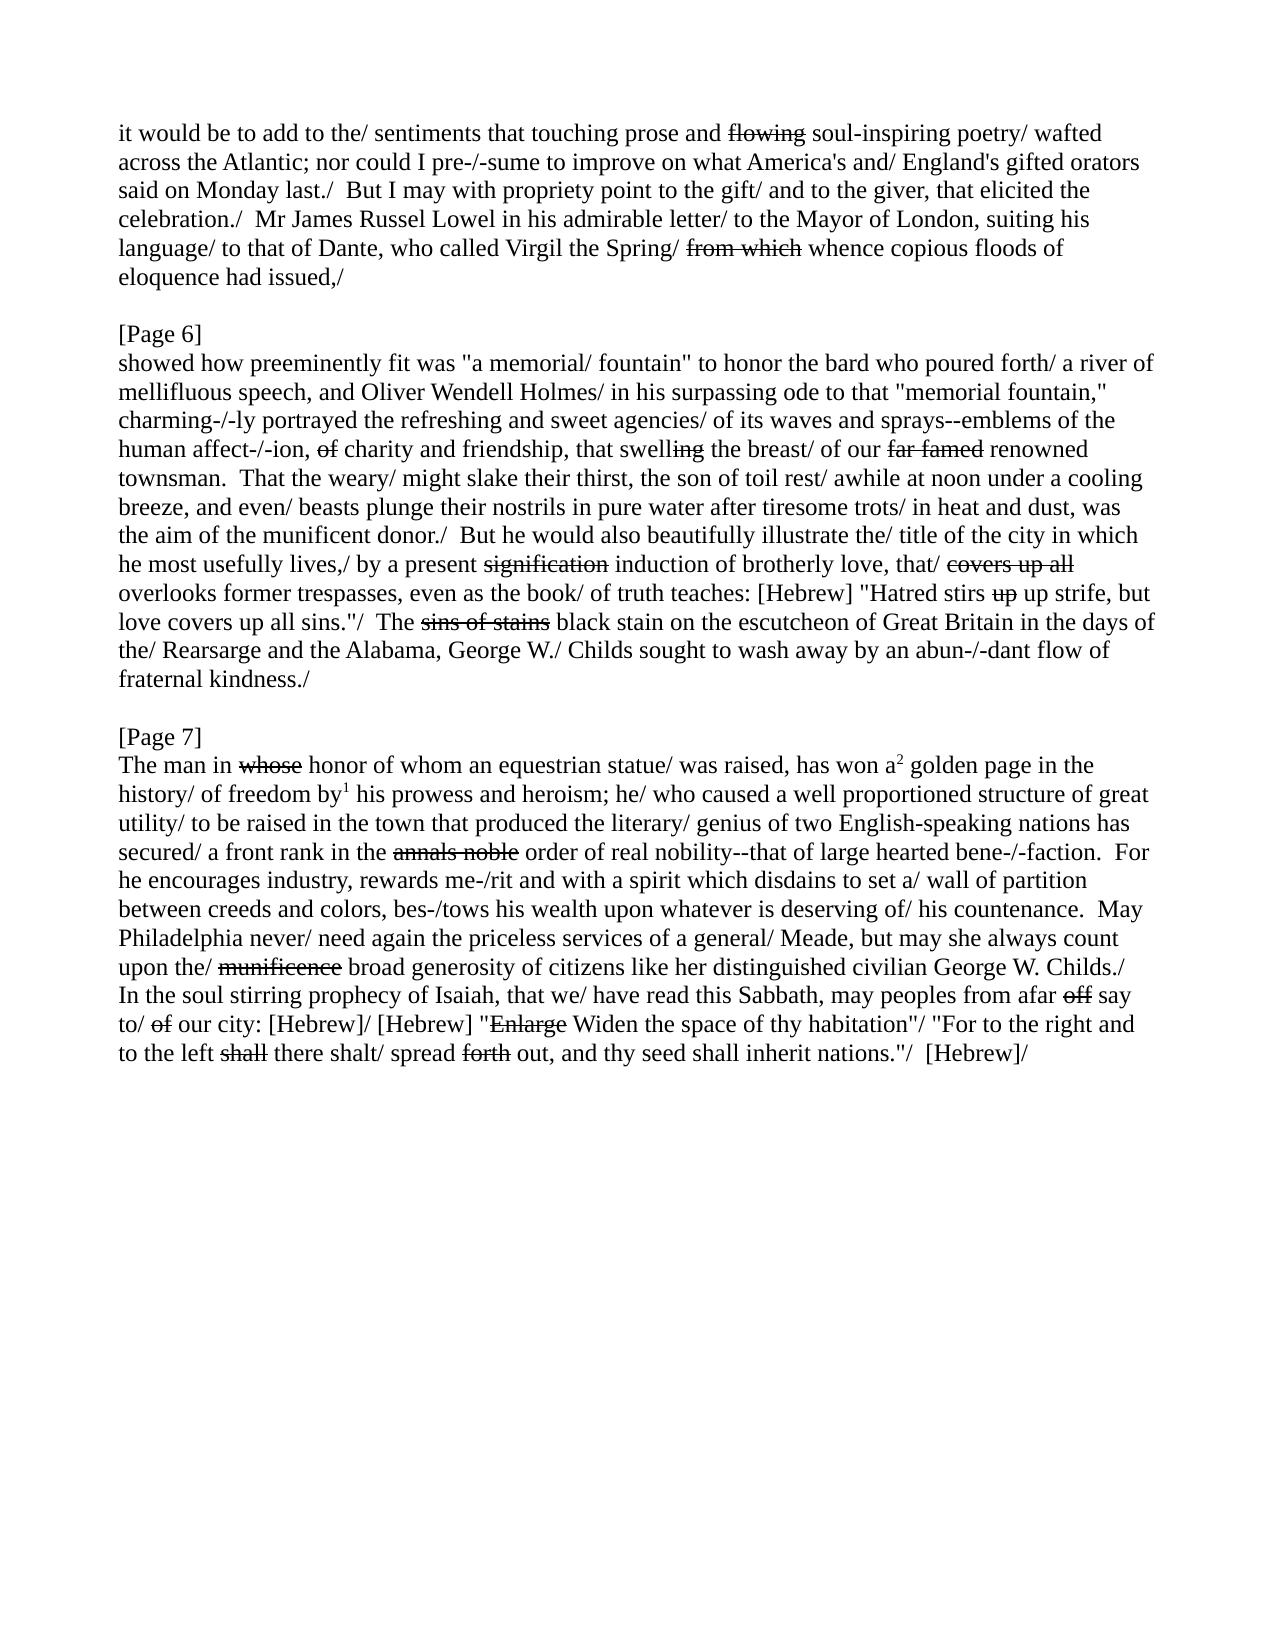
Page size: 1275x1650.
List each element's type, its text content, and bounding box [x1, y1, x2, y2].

text [Page 7] [118, 722, 1157, 751]
text [Page 6] [118, 319, 1157, 348]
text showed how preeminently fit was "a memorial/ fountain" to honor the bard who poured forth/ a river of mellifluous speech, and Oliver Wendell Holmes/ in his surpassing ode to that "memorial fountain," charming-/-ly portrayed the refreshing and sweet agencies/ of its waves and sprays--emblems of the human affect-/-ion, of charity and friendship, that swelling the breast/ of our far famed renowned townsman. That the weary/ might slake their thirst, the son of toil rest/ awhile at noon under a cooling breeze, and even/ beasts plunge their nostrils in pure water after tiresome trots/ in heat and dust, was the aim of the munificent donor./ But he would also beautifully illustrate the/ title of the city in which he most usefully lives,/ by a present signification induction of brotherly love, that/ covers up all overlooks former trespasses, even as the book/ of truth teaches: [Hebrew] "Hatred stirs up up strife, but love covers up all sins."/ The sins of stains black stain on the escutcheon of Great Britain in the days of the/ Rearsarge and the Alabama, George W./ Childs sought to wash away by an abun-/-dant flow of fraternal kindness./ [118, 348, 1157, 693]
text The man in whose honor of whom an equestrian statue/ was raised, has won a2 golden page in the history/ of freedom by1 his prowess and heroism; he/ who caused a well proportioned structure of great utility/ to be raised in the town that produced the literary/ genius of two English-speaking nations has secured/ a front rank in the annals noble order of real nobility--that of large hearted bene-/-faction. For he encourages industry, rewards me-/rit and with a spirit which disdains to set a/ wall of partition between creeds and colors, bes-/tows his wealth upon whatever is deserving of/ his countenance. May Philadelphia never/ need again the priceless services of a general/ Meade, but may she always count upon the/ munificence broad generosity of citizens like her distinguished civilian George W. Childs./ In the soul stirring prophecy of Isaiah, that we/ have read this Sabbath, may peoples from afar off say to/ of our city: [Hebrew]/ [Hebrew] "Enlarge Widen the space of thy habitation"/ "For to the right and to the left shall there shalt/ spread forth out, and thy seed shall inherit nations."/ [Hebrew]/ [118, 751, 1157, 1067]
text it would be to add to the/ sentiments that touching prose and flowing soul-inspiring poetry/ wafted across the Atlantic; nor could I pre-/-sume to improve on what America's and/ England's gifted orators said on Monday last./ But I may with propriety point to the gift/ and to the giver, that elicited the celebration./ Mr James Russel Lowel in his admirable letter/ to the Mayor of London, suiting his language/ to that of Dante, who called Virgil the Spring/ from which whence copious floods of eloquence had issued,/ [118, 118, 1157, 291]
